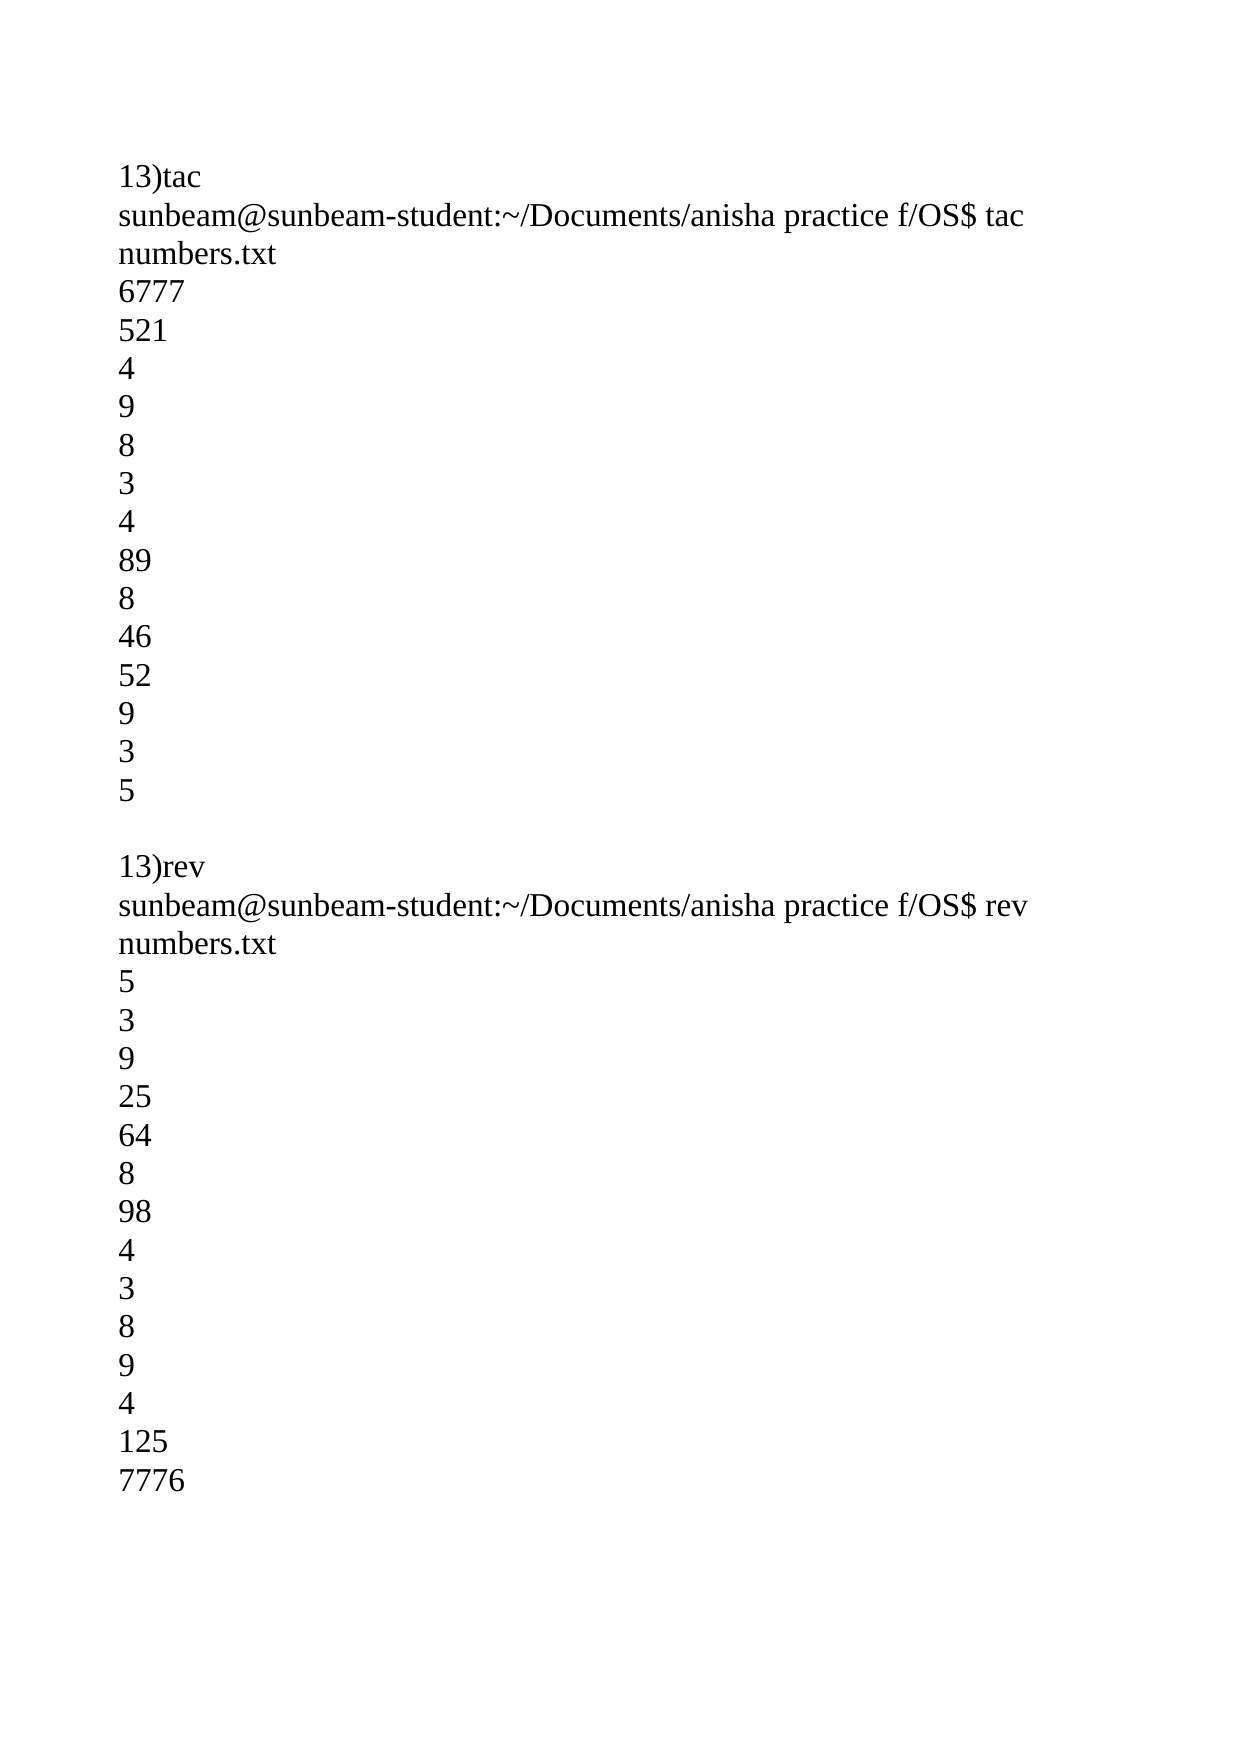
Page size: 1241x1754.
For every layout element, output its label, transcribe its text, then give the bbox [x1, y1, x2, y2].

text 125 [118, 1421, 1122, 1460]
text 13)tac [118, 156, 1122, 195]
text 4 [118, 1230, 1122, 1268]
text 8 [118, 1153, 1122, 1191]
text 3 [118, 463, 1122, 501]
text sunbeam@sunbeam-student:~/Documents/anisha practice f/OS$ tac numbers.txt [118, 195, 1122, 271]
text 3 [118, 1268, 1122, 1306]
text 3 [118, 1000, 1122, 1038]
text 9 [118, 1345, 1122, 1383]
text 13)rev [118, 846, 1122, 885]
text 5 [118, 961, 1122, 1000]
text 5 [118, 770, 1122, 808]
text 8 [118, 578, 1122, 616]
text 3 [118, 731, 1122, 770]
text 8 [118, 425, 1122, 463]
text 64 [118, 1115, 1122, 1153]
text 98 [118, 1191, 1122, 1230]
text 25 [118, 1076, 1122, 1115]
text 46 [118, 616, 1122, 655]
text 89 [118, 540, 1122, 578]
text 9 [118, 693, 1122, 731]
text 9 [118, 1038, 1122, 1076]
text 4 [118, 1383, 1122, 1421]
text 7776 [118, 1460, 1122, 1498]
text 6777 [118, 271, 1122, 310]
text 521 [118, 310, 1122, 348]
text 8 [118, 1306, 1122, 1345]
text 9 [118, 386, 1122, 425]
text 4 [118, 348, 1122, 386]
text 4 [118, 501, 1122, 540]
text 52 [118, 655, 1122, 693]
text sunbeam@sunbeam-student:~/Documents/anisha practice f/OS$ rev numbers.txt [118, 885, 1122, 961]
